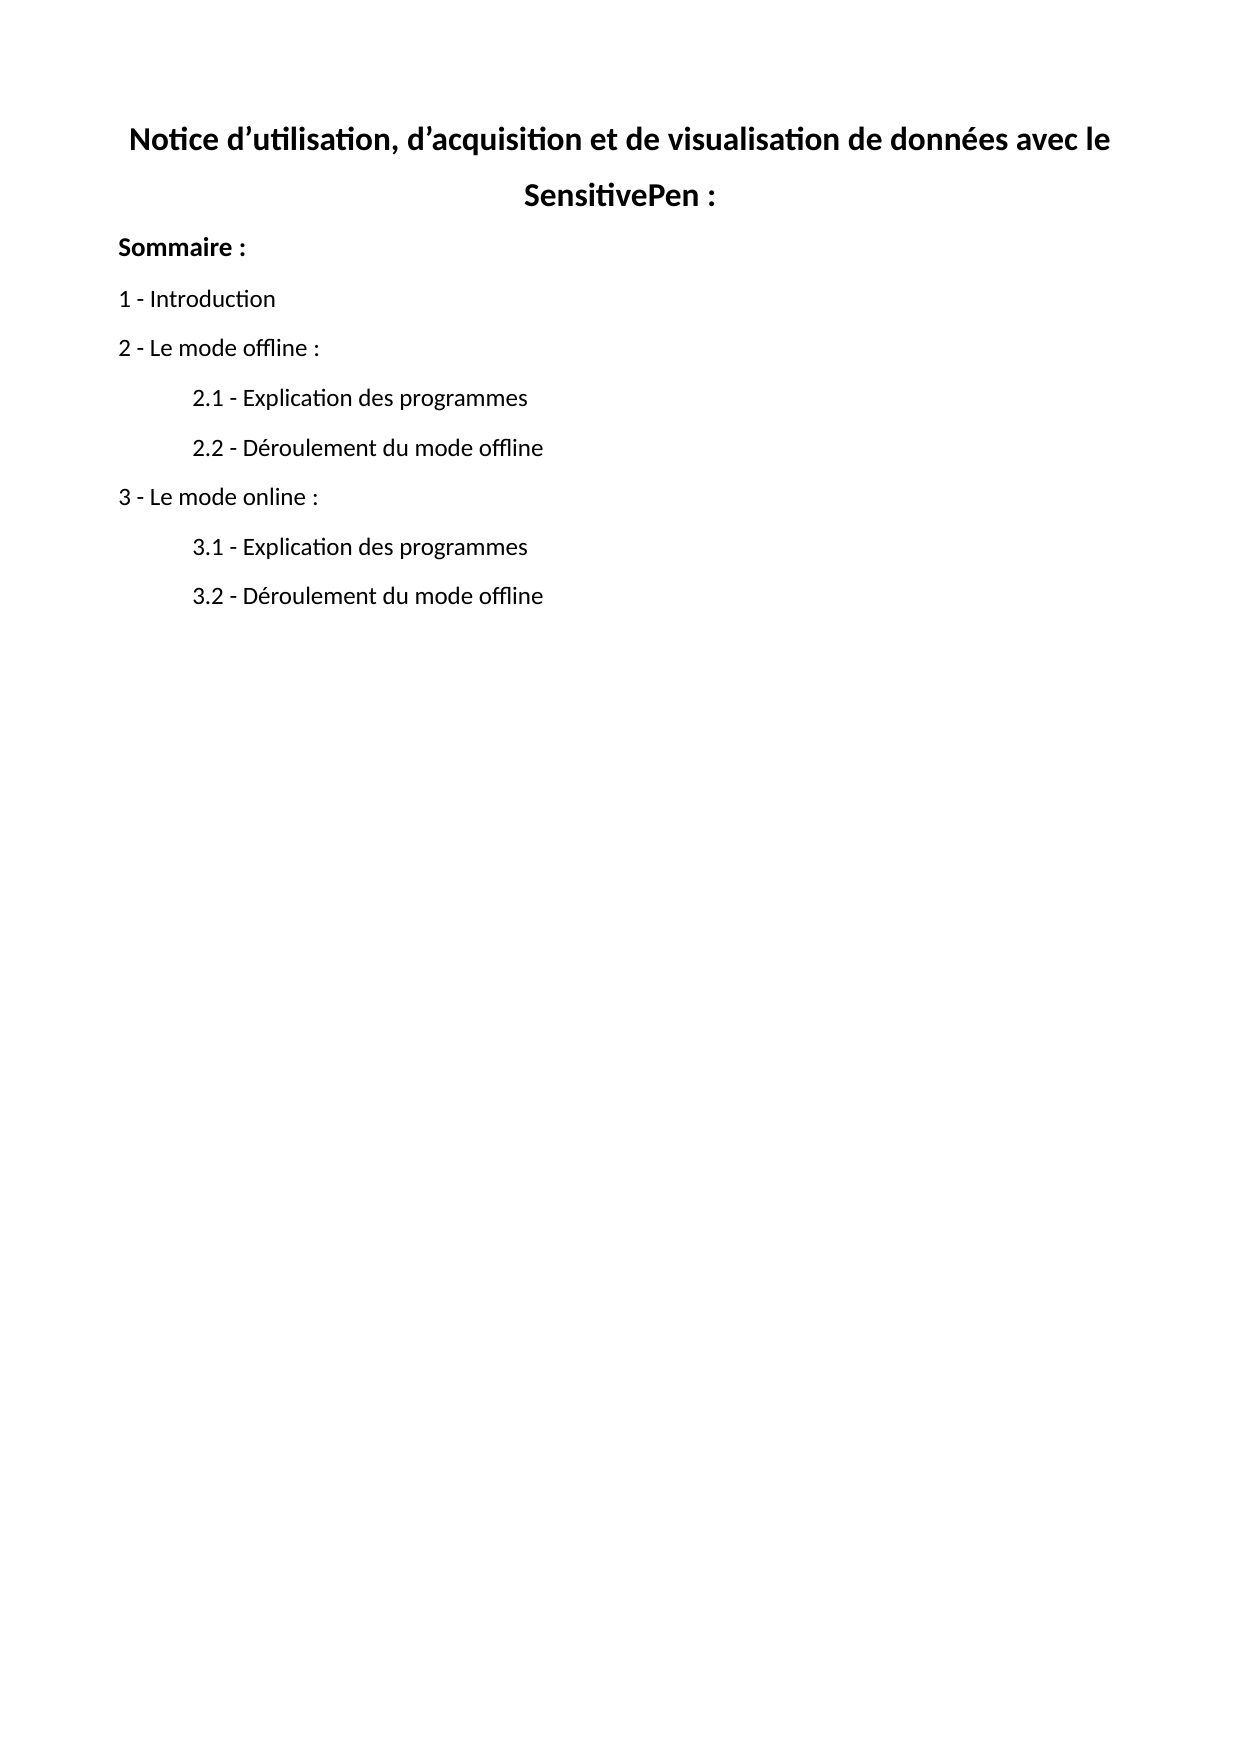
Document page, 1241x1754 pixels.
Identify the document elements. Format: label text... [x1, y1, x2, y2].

text 2.2 - Déroulement du mode offline [118, 432, 1122, 462]
text 1 - Introduction [118, 283, 1122, 313]
text Sommaire : [118, 230, 1122, 263]
text 3.2 - Déroulement du mode offline [118, 580, 1122, 611]
text 2.1 - Explication des programmes [118, 382, 1122, 413]
text 3.1 - Explication des programmes [118, 531, 1122, 561]
text Notice d’utilisation, d’acquisition et de visualisation de données avec le SensitivePen : [118, 118, 1122, 215]
text 2 - Le mode offline : [118, 332, 1122, 363]
text 3 - Le mode online : [118, 481, 1122, 512]
